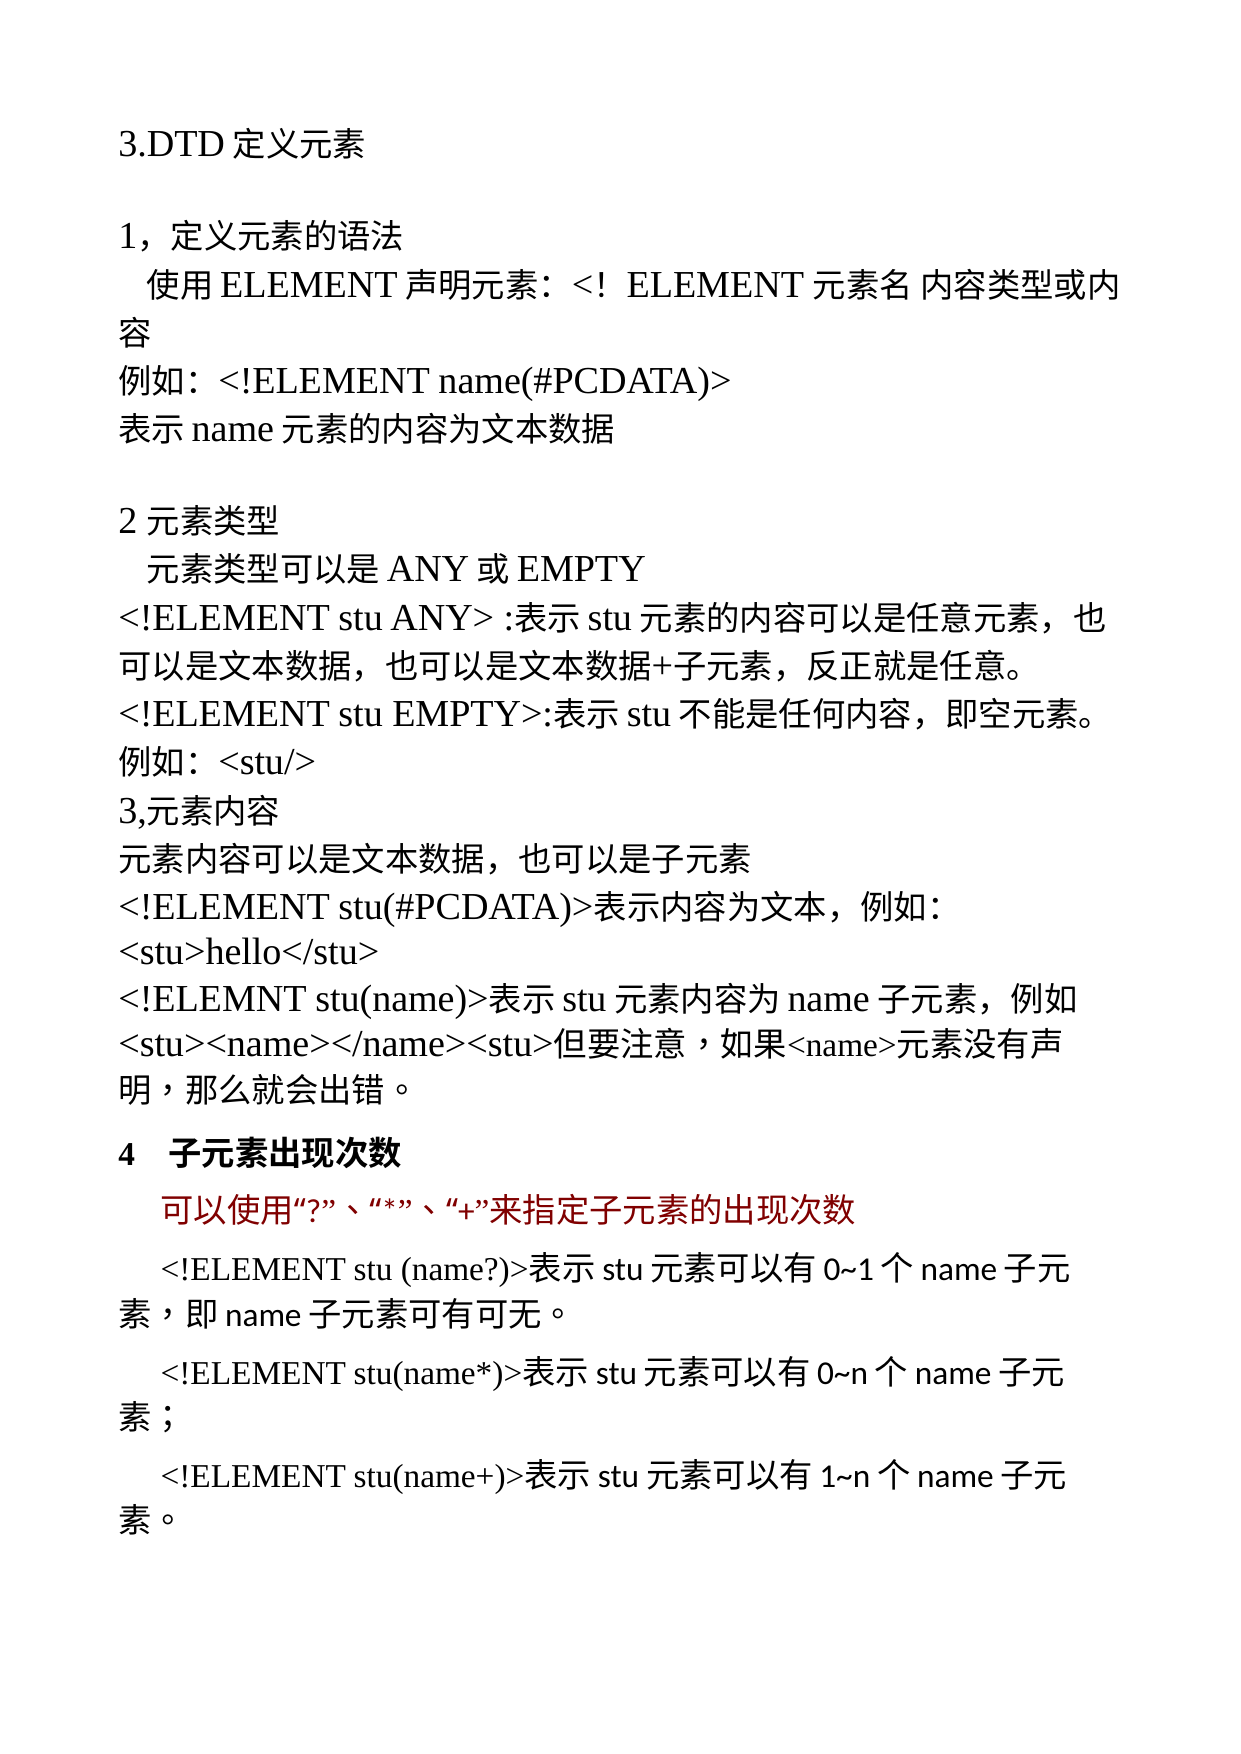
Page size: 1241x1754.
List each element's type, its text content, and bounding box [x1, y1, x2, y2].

text 元素类型可以是ANY或EMPTY [118, 543, 1122, 591]
text <!ELEMENT stu ANY> :表示stu元素的内容可以是任意元素，也可以是文本数据，也可以是文本数据+子元素，反正就是任意。 [118, 591, 1122, 688]
text 可以使用“?”、“*”、“+”来指定子元素的出现次数 [118, 1187, 1122, 1233]
text 使用ELEMENT声明元素：<！ELEMENT 元素名 内容类型或内容 [118, 258, 1122, 355]
text 表示name元素的内容为文本数据 [118, 403, 1122, 451]
text 3.DTD定义元素 [118, 118, 1122, 166]
text <!ELEMNT stu(name)>表示stu元素内容为name子元素，例如<stu><name></name><stu>但要注意，如果<name>元素没有声明，那么就会出错。 [118, 973, 1122, 1112]
text <!ELEMENT stu(#PCDATA)>表示内容为文本，例如：<stu>hello</stu> [118, 881, 1122, 973]
text <!ELEMENT stu(name*)>表示stu元素可以有0~n个name子元素； [118, 1348, 1122, 1439]
text <!ELEMENT stu(name+)>表示stu元素可以有1~n个name子元素。 [118, 1452, 1122, 1543]
text 2 元素类型 [118, 495, 1122, 543]
text 3,元素内容 [118, 784, 1122, 833]
subtitle 4 子元素出现次数 [118, 1126, 1122, 1175]
text 元素内容可以是文本数据，也可以是子元素 [118, 833, 1122, 881]
text 1，定义元素的语法 [118, 210, 1122, 258]
text <!ELEMENT stu EMPTY>:表示stu不能是任何内容，即空元素。例如：<stu/> [118, 688, 1122, 784]
text <!ELEMENT stu (name?)>表示stu元素可以有0~1个name子元素，即name子元素可有可无。 [118, 1245, 1122, 1336]
text 例如：<!ELEMENT name(#PCDATA)> [118, 355, 1122, 403]
